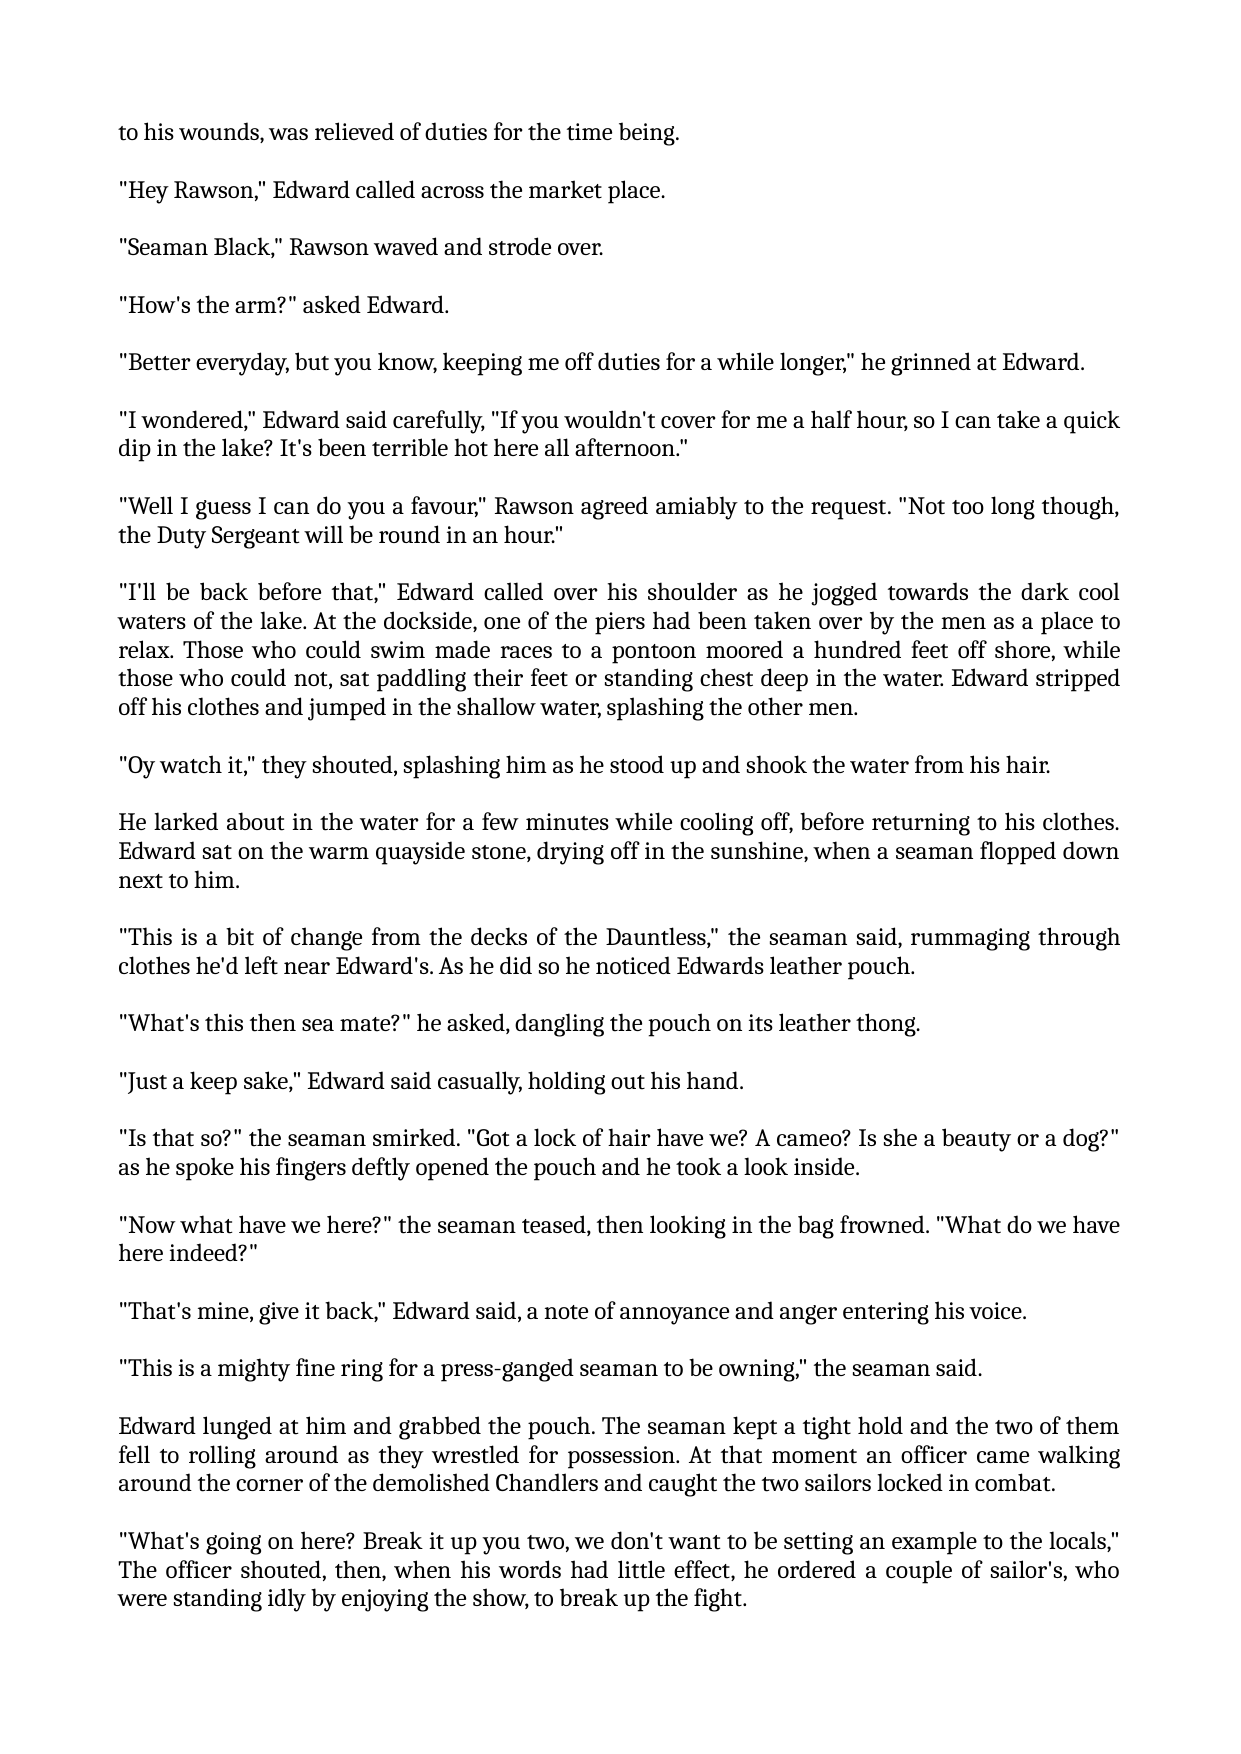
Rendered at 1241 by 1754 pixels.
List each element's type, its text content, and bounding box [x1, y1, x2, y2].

text "This is a mighty fine ring for a press-ganged seaman to be owning," the seaman said. [118, 1354, 1122, 1383]
text "Well I guess I can do you a favour," Rawson agreed amiably to the request. "Not too long though, the Duty Sergeant will be round in an hour." [118, 492, 1122, 549]
text "I'll be back before that," Edward called over his shoulder as he jogged towards the dark cool waters of the lake. At the dockside, one of the piers had been taken over by the men as a place to relax. Those who could swim made races to a pontoon moored a hundred feet off shore, while those who could not, sat paddling their feet or standing chest deep in the water. Edward stripped off his clothes and jumped in the shallow water, splashing the other men. [118, 578, 1122, 722]
text to his wounds, was relieved of duties for the time being. [118, 118, 1122, 147]
text "Better everyday, but you know, keeping me off duties for a while longer," he grinned at Edward. [118, 348, 1122, 377]
text "Is that so?" the seaman smirked. "Got a lock of hair have we? A cameo? Is she a beauty or a dog?" as he spoke his fingers deftly opened the pouch and he took a look inside. [118, 1124, 1122, 1182]
text "How's the arm?" asked Edward. [118, 291, 1122, 319]
text "Now what have we here?" the seaman teased, then looking in the bag frowned. "What do we have here indeed?" [118, 1211, 1122, 1268]
text "That's mine, give it back," Edward said, a note of annoyance and anger entering his voice. [118, 1297, 1122, 1326]
text "What's going on here? Break it up you two, we don't want to be setting an example to the locals," The officer shouted, then, when his words had little effect, he ordered a couple of sailor's, who were standing idly by enjoying the show, to break up the fight. [118, 1527, 1122, 1613]
text "Just a keep sake," Edward said casually, holding out his hand. [118, 1067, 1122, 1096]
text He larked about in the water for a few minutes while cooling off, before returning to his clothes. Edward sat on the warm quayside stone, drying off in the sunshine, when a seaman flopped down next to him. [118, 808, 1122, 894]
text "Seaman Black," Rawson waved and strode over. [118, 233, 1122, 262]
text "What's this then sea mate?" he asked, dangling the pouch on its leather thong. [118, 1009, 1122, 1038]
text "I wondered," Edward said carefully, "If you wouldn't cover for me a half hour, so I can take a quick dip in the lake? It's been terrible hot here all afternoon." [118, 406, 1122, 463]
text "This is a bit of change from the decks of the Dauntless," the seaman said, rummaging through clothes he'd left near Edward's. As he did so he noticed Edwards leather pouch. [118, 923, 1122, 981]
text "Hey Rawson," Edward called across the market place. [118, 176, 1122, 204]
text "Oy watch it," they shouted, splashing him as he stood up and shook the water from his hair. [118, 751, 1122, 779]
text Edward lunged at him and grabbed the pouch. The seaman kept a tight hold and the two of them fell to rolling around as they wrestled for possession. At that moment an officer came walking around the corner of the demolished Chandlers and caught the two sailors locked in combat. [118, 1412, 1122, 1498]
